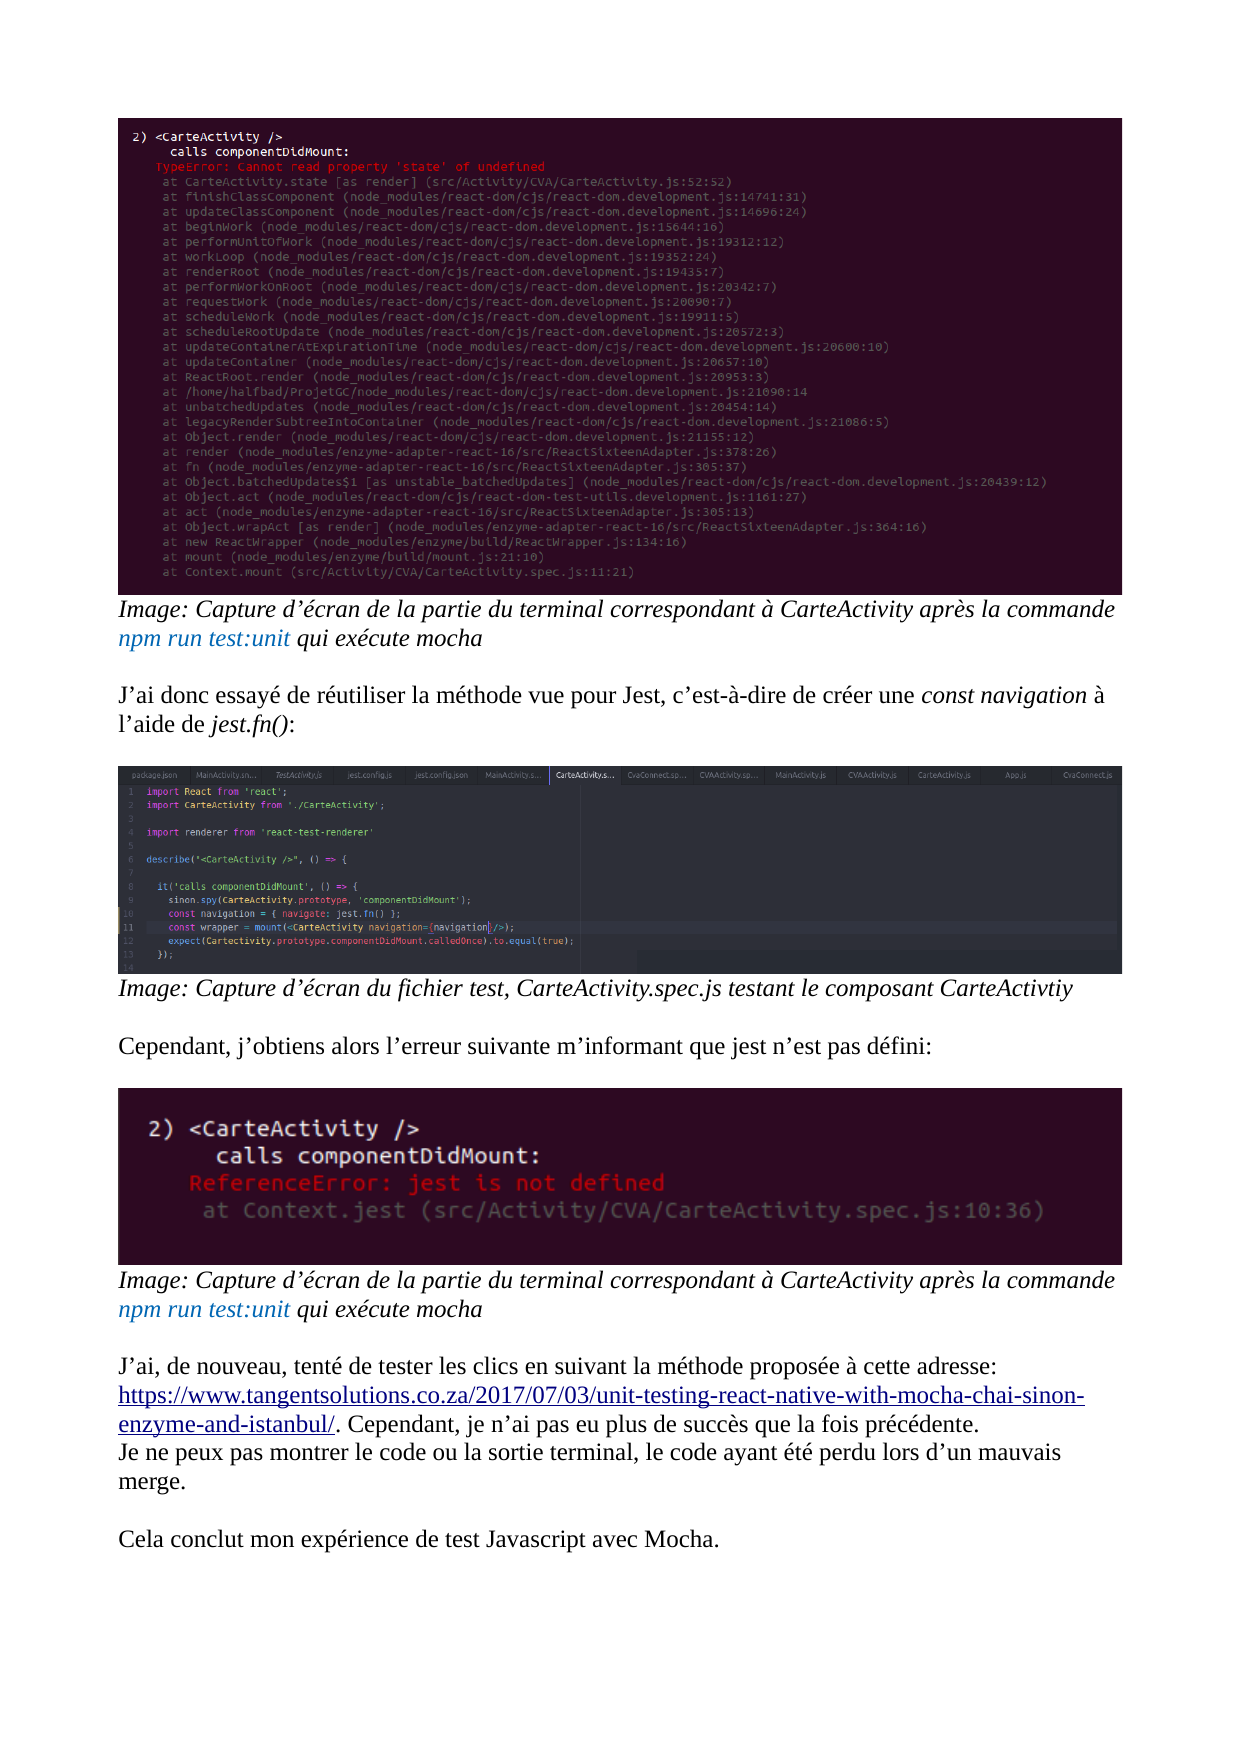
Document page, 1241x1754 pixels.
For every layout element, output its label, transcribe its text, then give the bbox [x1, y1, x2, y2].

text Image: Capture d’écran de la partie du terminal correspondant à CarteActivity après la commande npm run test:unit qui exécute mocha [118, 595, 1122, 652]
text Image: Capture d’écran du fichier test, CarteActivity.spec.js testant le composant CarteActivtiy [118, 974, 1122, 1002]
picture [118, 766, 1123, 974]
text Image: Capture d’écran de la partie du terminal correspondant à CarteActivity après la commande npm run test:unit qui exécute mocha [118, 1265, 1122, 1322]
text Cependant, j’obtiens alors l’erreur suivante m’informant que jest n’est pas défini: [118, 1031, 1122, 1060]
text J’ai donc essayé de réutiliser la méthode vue pour Jest, c’est-à-dire de créer une const navigation à l’aide de jest.fn(): [118, 681, 1122, 738]
text Cela conclut mon expérience de test Javascript avec Mocha. [118, 1524, 1122, 1552]
text Je ne peux pas montrer le code ou la sortie terminal, le code ayant été perdu lors d’un mauvais merge. [118, 1437, 1122, 1495]
picture [118, 118, 1123, 595]
picture [118, 1088, 1123, 1265]
text J’ai, de nouveau, tenté de tester les clics en suivant la méthode proposée à cette adresse: https://www.tangentsolutions.co.za/2017/07/03/unit-testing-react-native-with-mocha-chai-sinon-enzyme-and-istanbul/. Cependant, je n’ai pas eu plus de succès que la fois précédente. [118, 1351, 1122, 1437]
